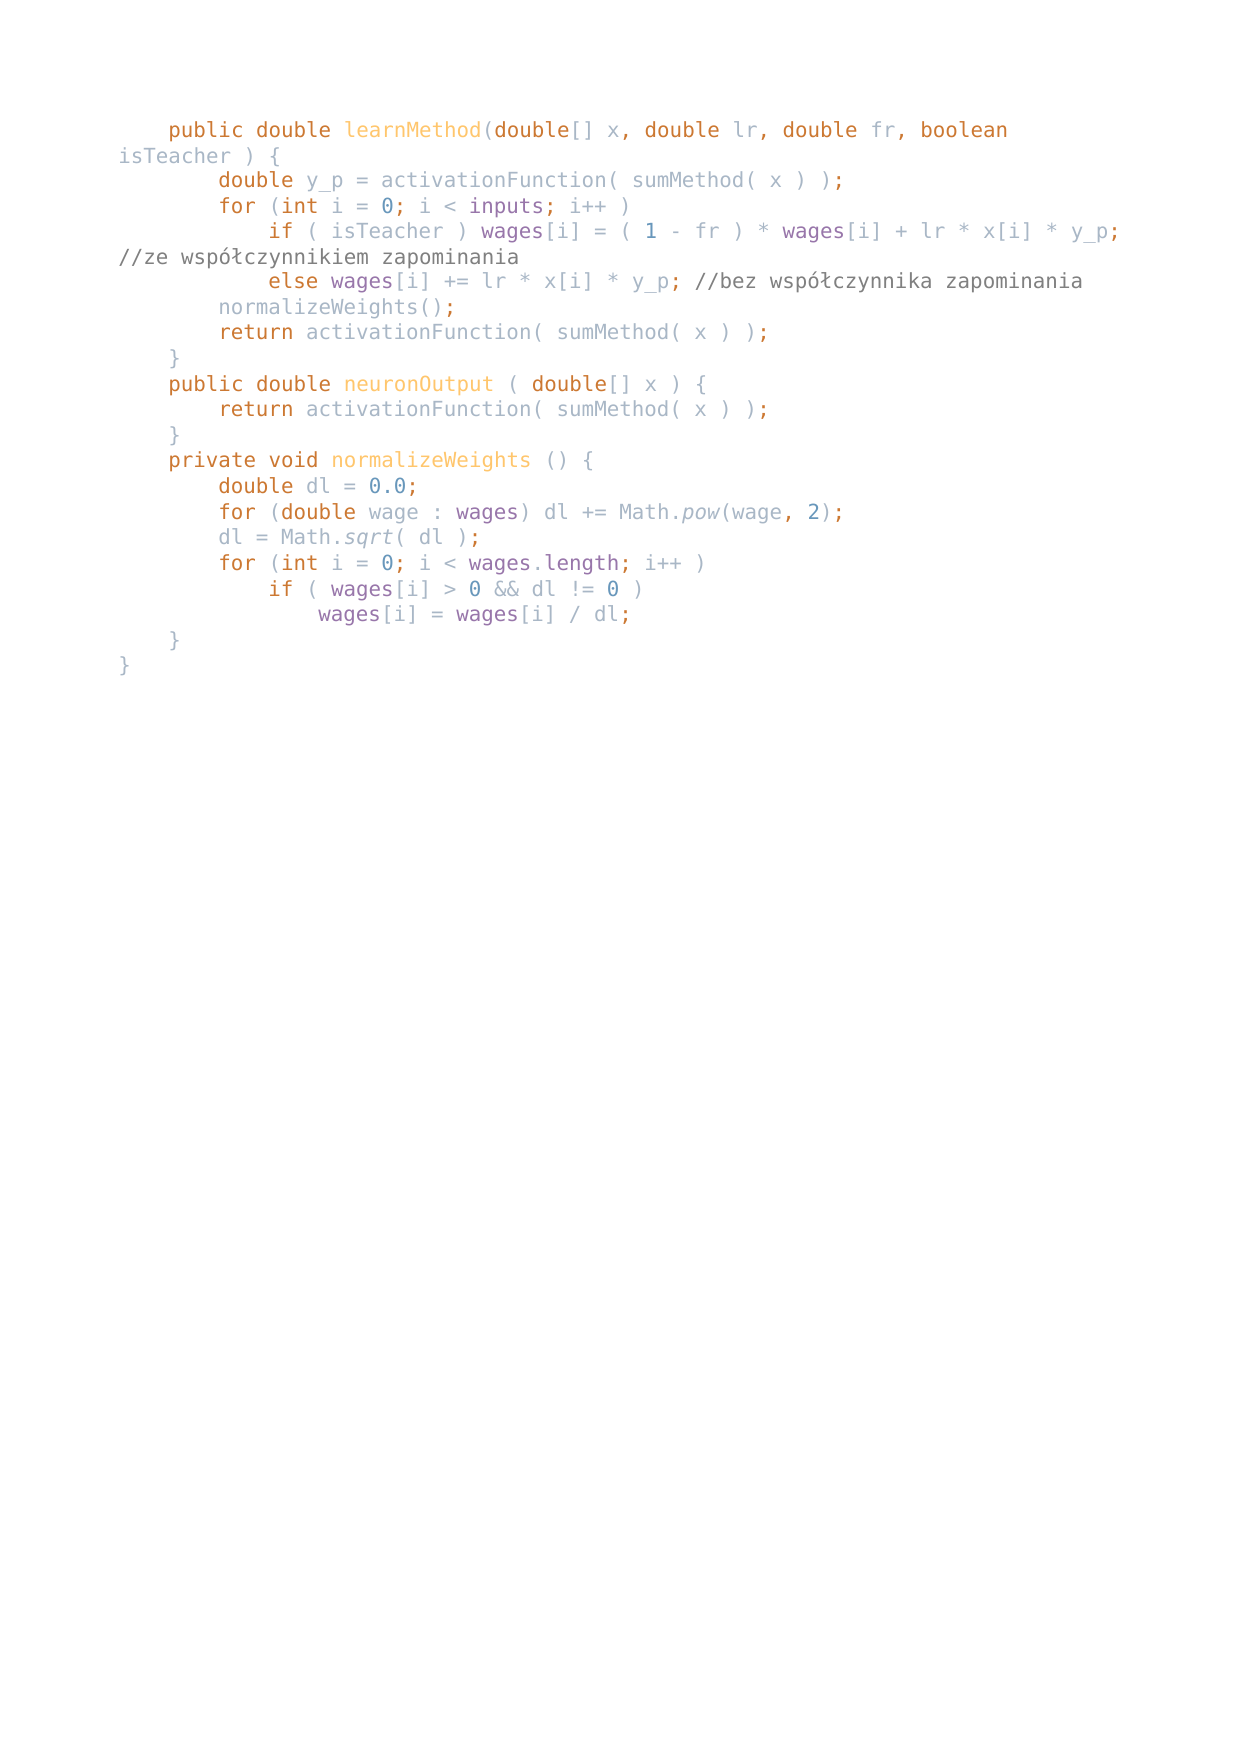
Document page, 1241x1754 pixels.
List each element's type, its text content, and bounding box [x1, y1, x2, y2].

text double y_p = activationFunction( sumMethod( x ) ); [118, 168, 1122, 194]
text normalizeWeights(); [118, 295, 1122, 320]
text return activationFunction( sumMethod( x ) ); [118, 397, 1122, 423]
text } [118, 653, 1122, 678]
text dl = Math.sqrt( dl ); [118, 525, 1122, 551]
text for (int i = 0; i < inputs; i++ ) [118, 194, 1122, 219]
text } [118, 628, 1122, 653]
text if ( isTeacher ) wages[i] = ( 1 - fr ) * wages[i] + lr * x[i] * y_p; //ze współczynnikiem zapominania [118, 219, 1122, 269]
text public double learnMethod(double[] x, double lr, double fr, boolean isTeacher ) { [118, 118, 1122, 168]
text wages[i] = wages[i] / dl; [118, 602, 1122, 628]
text } [118, 423, 1122, 448]
text private void normalizeWeights () { [118, 448, 1122, 474]
text else wages[i] += lr * x[i] * y_p; //bez współczynnika zapominania [118, 269, 1122, 295]
text public double neuronOutput ( double[] x ) { [118, 372, 1122, 397]
text if ( wages[i] > 0 && dl != 0 ) [118, 577, 1122, 602]
text return activationFunction( sumMethod( x ) ); [118, 320, 1122, 346]
text double dl = 0.0; [118, 474, 1122, 500]
text for (double wage : wages) dl += Math.pow(wage, 2); [118, 500, 1122, 525]
text for (int i = 0; i < wages.length; i++ ) [118, 551, 1122, 577]
text } [118, 346, 1122, 372]
